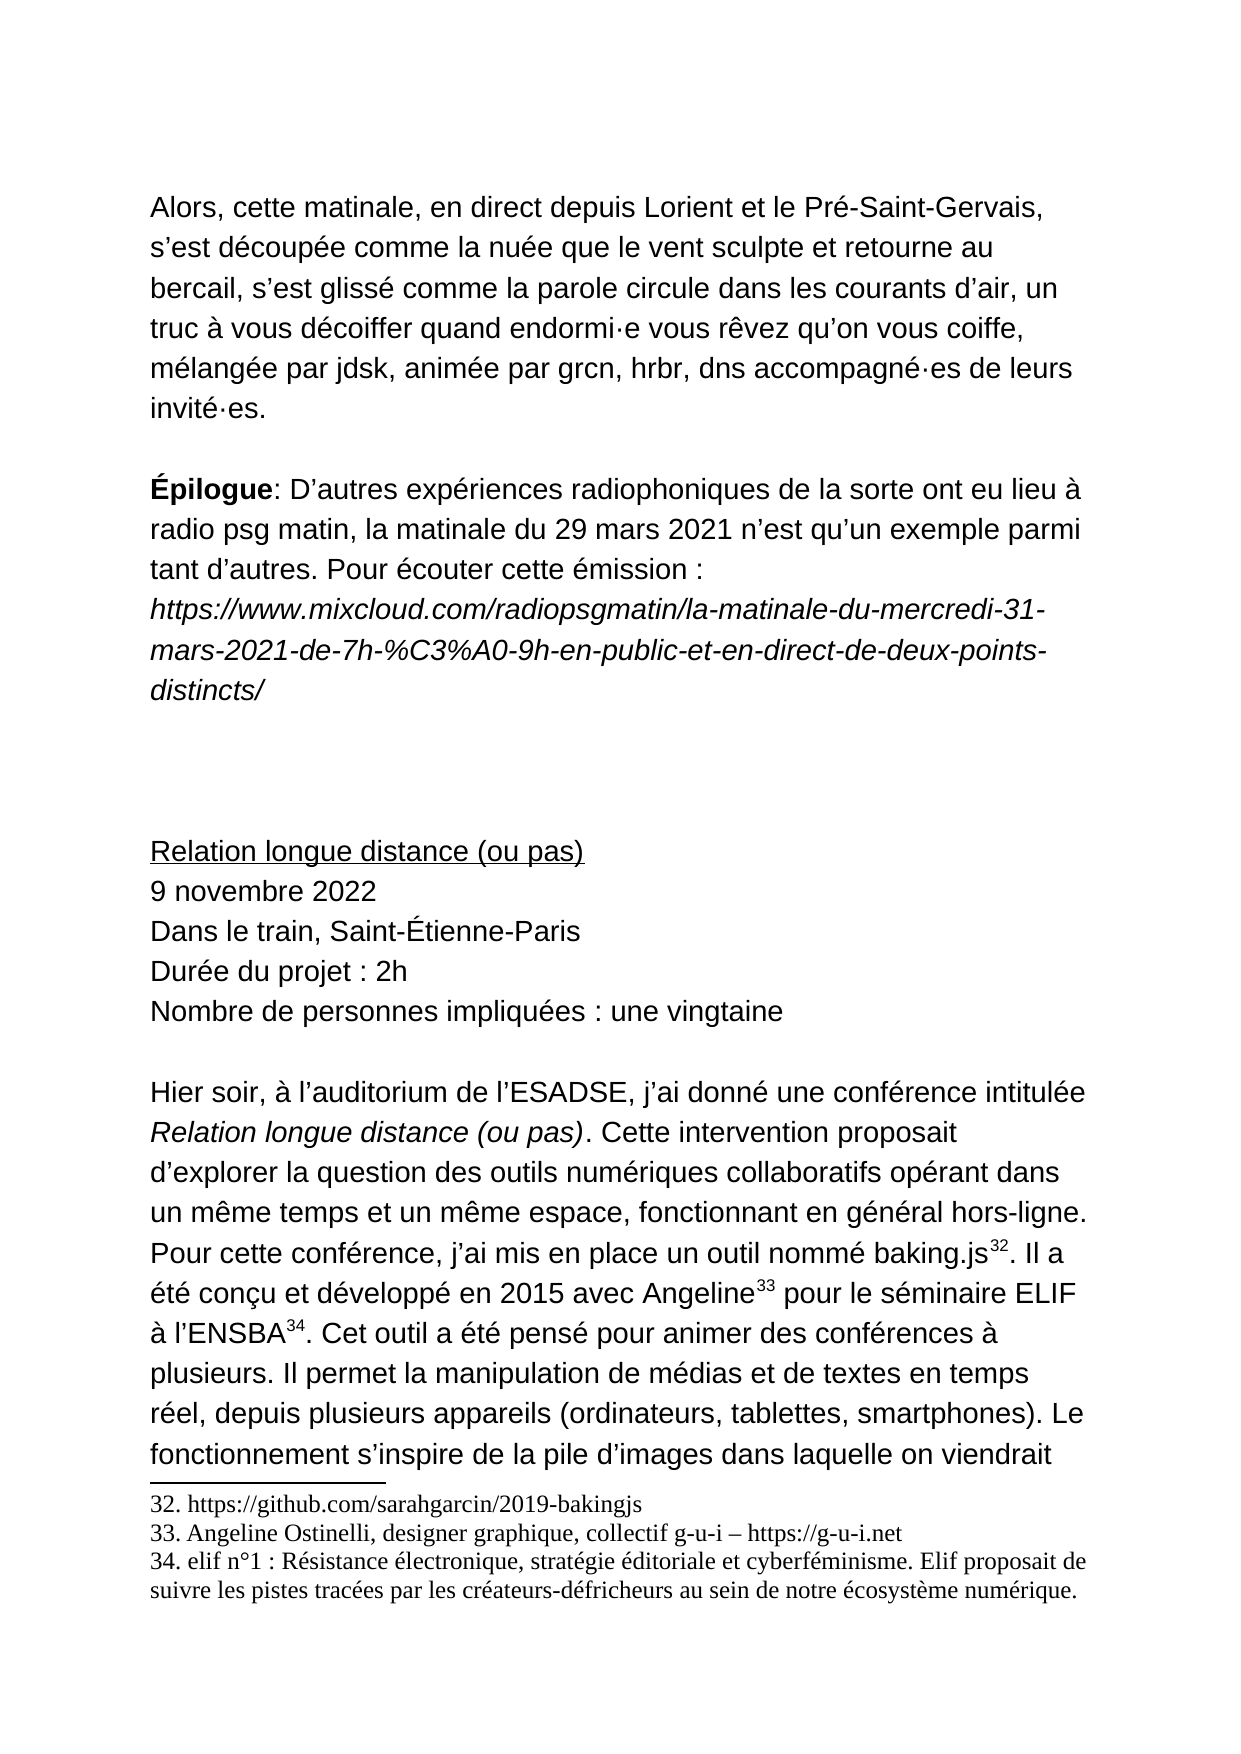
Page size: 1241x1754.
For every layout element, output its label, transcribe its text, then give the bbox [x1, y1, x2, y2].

text Nombre de personnes impliquées : une vingtaine [150, 994, 1090, 1028]
text Durée du projet : 2h [150, 954, 1090, 988]
text . Angeline Ostinelli, designer graphique, collectif g-u-i – https://g-u-i.net [150, 1518, 1090, 1546]
text Pour cette conférence, j’ai mis en place un outil nommé baking.js. Il a été conçu et développé en 2015 avec Angeline pour le séminaire ELIF à l’ENSBA. Cet outil a été pensé pour animer des conférences à plusieurs. Il permet la manipulation de médias et de textes en temps réel, depuis plusieurs appareils (ordinateurs, tablettes, smartphones). Le fonctionnement s’inspire de la pile d’images dans laquelle on viendrait [150, 1236, 1090, 1470]
text Épilogue: D’autres expériences radiophoniques de la sorte ont eu lieu à radio psg matin, la matinale du 29 mars 2021 n’est qu’un exemple parmi tant d’autres. Pour écouter cette émission : https://www.mixcloud.com/radiopsgmatin/la-matinale-du-mercredi-31-mars-2021-de-7h-%C3%A0-9h-en-public-et-en-direct-de-deux-points-distincts/ [150, 472, 1090, 706]
text . https://github.com/sarahgarcin/2019-bakingjs [150, 1489, 1090, 1518]
text . elif n°1 : Résistance électronique, stratégie éditoriale et cyberféminisme. Elif proposait de suivre les pistes tracées par les créateurs-défricheurs au sein de notre écosystème numérique. [150, 1546, 1090, 1604]
text Dans le train, Saint-Étienne-Paris [150, 914, 1090, 947]
text Alors, cette matinale, en direct depuis Lorient et le Pré-Saint-Gervais, s’est découpée comme la nuée que le vent sculpte et retourne au bercail, s’est glissé comme la parole circule dans les courants d’air, un truc à vous décoiffer quand endormi·e vous rêvez qu’on vous coiffe, mélangée par jdsk, animée par grcn, hrbr, dns accompagné·es de leurs invité·es. [150, 190, 1090, 425]
text Relation longue distance (ou pas) [150, 833, 1090, 867]
text 9 novembre 2022 [150, 874, 1090, 907]
text Hier soir, à l’auditorium de l’ESADSE, j’ai donné une conférence intitulée Relation longue distance (ou pas). Cette intervention proposait d’explorer la question des outils numériques collaboratifs opérant dans un même temps et un même espace, fonctionnant en général hors-ligne. [150, 1075, 1090, 1229]
